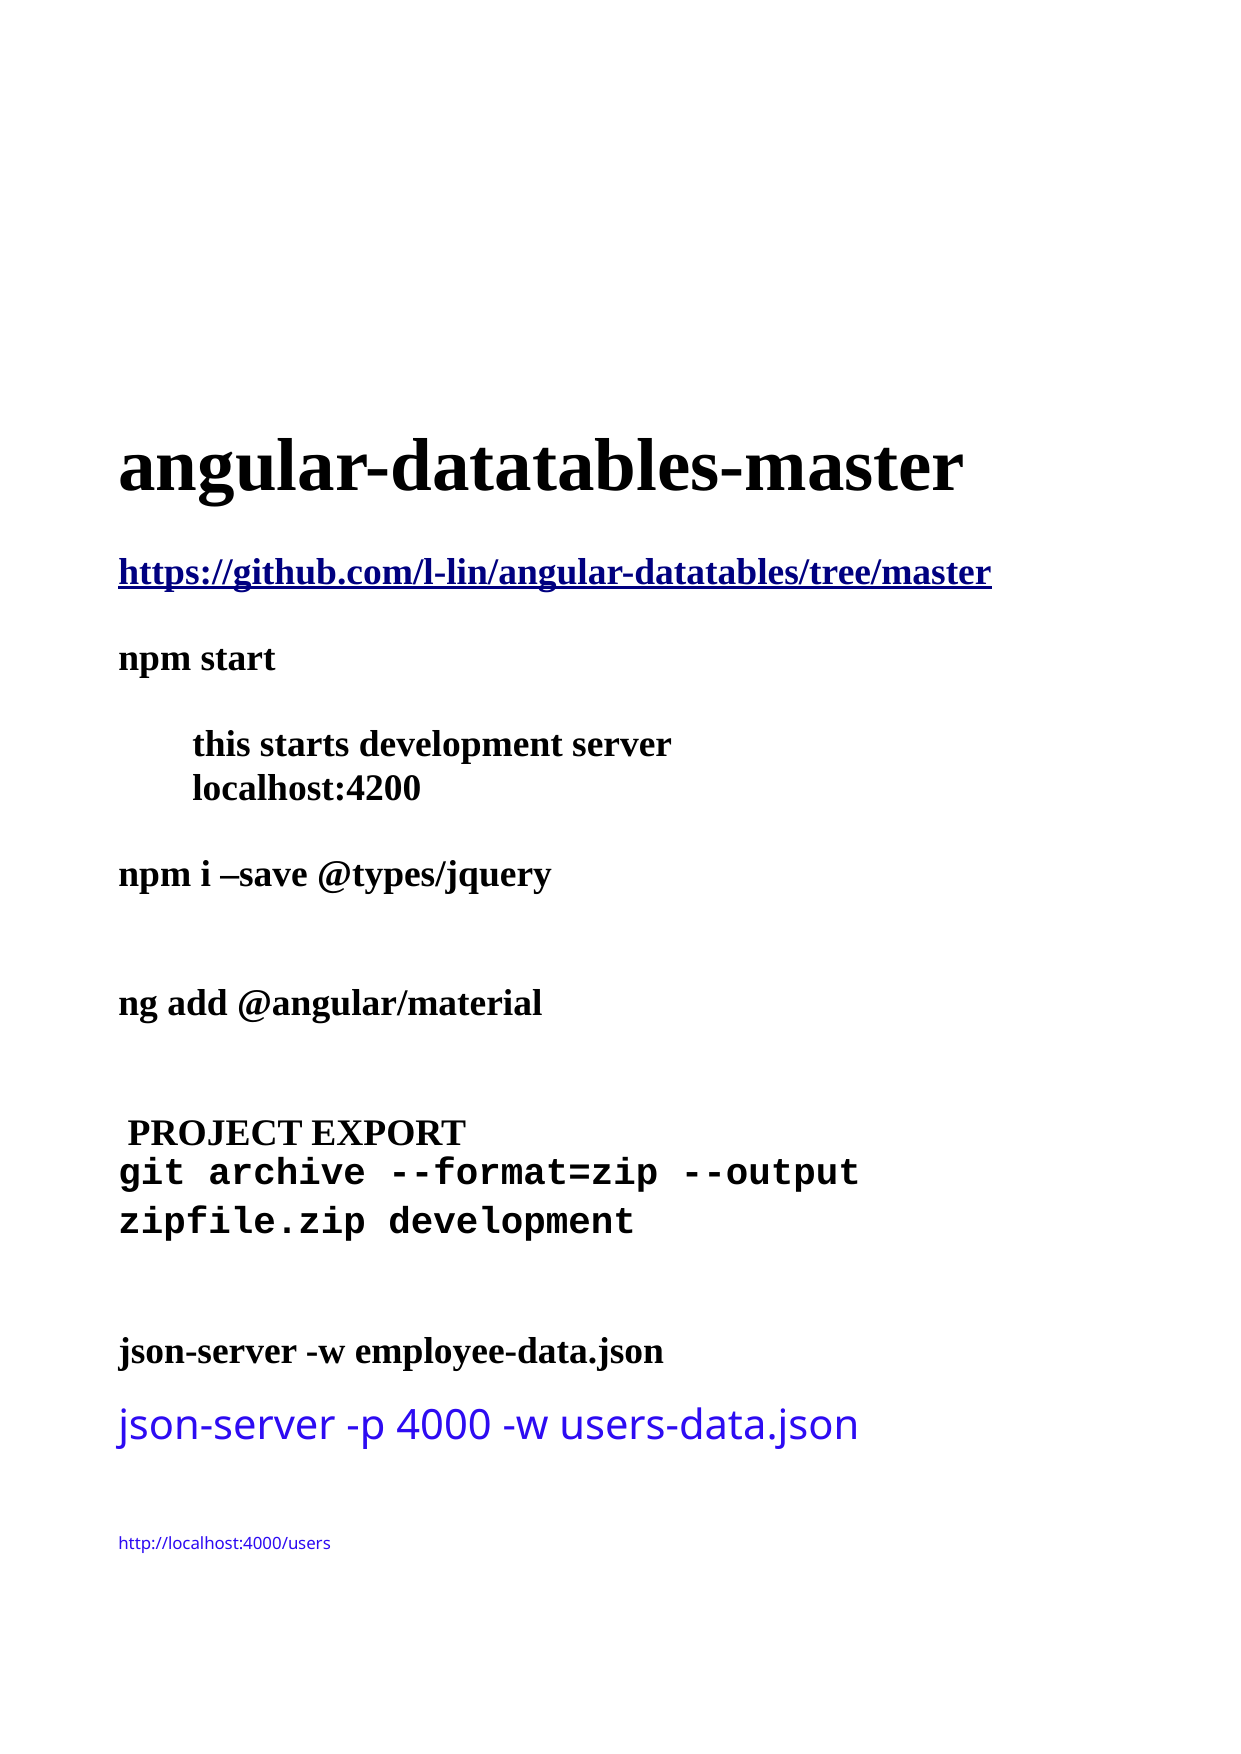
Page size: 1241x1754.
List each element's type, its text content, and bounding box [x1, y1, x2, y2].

text npm start [118, 636, 1122, 679]
text this starts development server [118, 722, 1122, 765]
text npm i –save @types/jquery [118, 851, 1122, 894]
text localhost:4200 [118, 765, 1122, 808]
text PROJECT EXPORT [118, 1110, 1122, 1153]
text angular-datatables-master [118, 420, 1122, 506]
text json-server -p 4000 -w users-data.json [118, 1395, 1122, 1452]
text http://localhost:4000/users [118, 1531, 1122, 1554]
text https://github.com/l-lin/angular-datatables/tree/master [118, 549, 1122, 592]
text git archive --format=zip --output zipfile.zip development [118, 1153, 1122, 1244]
text json-server -w employee-data.json [118, 1329, 1122, 1372]
text ng add @angular/material [118, 981, 1122, 1024]
